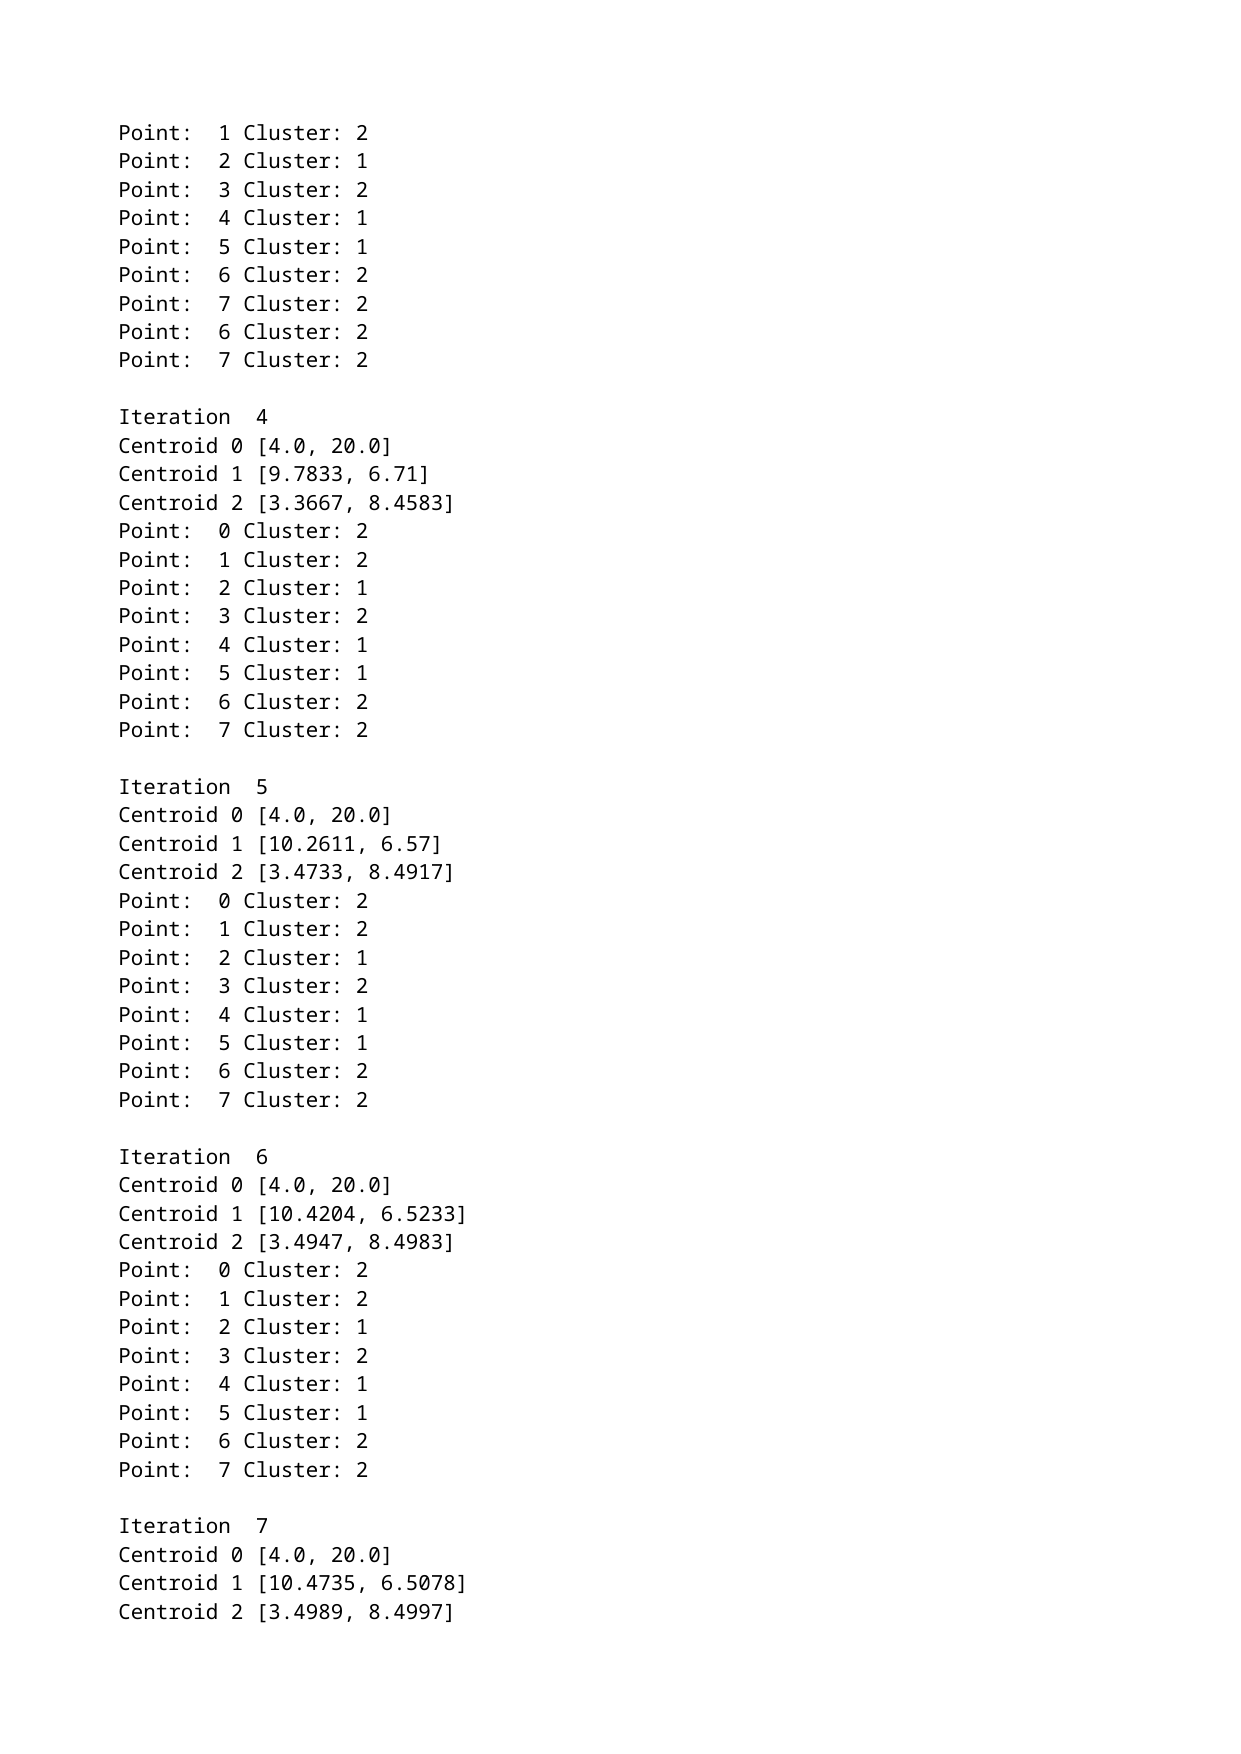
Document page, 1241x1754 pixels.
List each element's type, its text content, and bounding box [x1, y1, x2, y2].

text Iteration 7 [118, 1512, 1122, 1540]
text Point: 0 Cluster: 2 [118, 1256, 1122, 1284]
text Point: 2 Cluster: 1 [118, 147, 1122, 175]
text Point: 5 Cluster: 1 [118, 1028, 1122, 1057]
text Point: 3 Cluster: 2 [118, 1341, 1122, 1369]
text Centroid 1 [10.4204, 6.5233] [118, 1199, 1122, 1227]
text Point: 5 Cluster: 1 [118, 232, 1122, 260]
text Point: 4 Cluster: 1 [118, 1000, 1122, 1028]
text Point: 4 Cluster: 1 [118, 630, 1122, 658]
text Point: 7 Cluster: 2 [118, 1085, 1122, 1113]
text Centroid 2 [3.4733, 8.4917] [118, 857, 1122, 886]
text Iteration 4 [118, 402, 1122, 431]
text Point: 2 Cluster: 1 [118, 573, 1122, 602]
text Point: 3 Cluster: 2 [118, 602, 1122, 630]
text Point: 1 Cluster: 2 [118, 914, 1122, 943]
text Centroid 0 [4.0, 20.0] [118, 801, 1122, 829]
text Point: 1 Cluster: 2 [118, 118, 1122, 147]
text Point: 0 Cluster: 2 [118, 886, 1122, 914]
text Point: 4 Cluster: 1 [118, 203, 1122, 232]
text Point: 5 Cluster: 1 [118, 658, 1122, 687]
text Iteration 6 [118, 1142, 1122, 1170]
text Point: 7 Cluster: 2 [118, 289, 1122, 317]
text Centroid 0 [4.0, 20.0] [118, 1540, 1122, 1568]
text Point: 3 Cluster: 2 [118, 971, 1122, 1000]
text Point: 7 Cluster: 2 [118, 1455, 1122, 1483]
text Point: 6 Cluster: 2 [118, 317, 1122, 346]
text Centroid 2 [3.4947, 8.4983] [118, 1227, 1122, 1256]
text Centroid 2 [3.3667, 8.4583] [118, 488, 1122, 516]
text Point: 6 Cluster: 2 [118, 1057, 1122, 1085]
text Centroid 0 [4.0, 20.0] [118, 431, 1122, 459]
text Point: 0 Cluster: 2 [118, 516, 1122, 545]
text Point: 1 Cluster: 2 [118, 1284, 1122, 1312]
text Point: 4 Cluster: 1 [118, 1369, 1122, 1398]
text Centroid 1 [10.2611, 6.57] [118, 829, 1122, 857]
text Point: 3 Cluster: 2 [118, 175, 1122, 203]
text Point: 7 Cluster: 2 [118, 346, 1122, 374]
text Iteration 5 [118, 772, 1122, 801]
text Centroid 1 [10.4735, 6.5078] [118, 1568, 1122, 1597]
text Point: 6 Cluster: 2 [118, 260, 1122, 289]
text Point: 1 Cluster: 2 [118, 545, 1122, 573]
text Centroid 0 [4.0, 20.0] [118, 1170, 1122, 1199]
text Centroid 2 [3.4989, 8.4997] [118, 1597, 1122, 1625]
text Point: 2 Cluster: 1 [118, 1312, 1122, 1341]
text Point: 5 Cluster: 1 [118, 1398, 1122, 1426]
text Point: 6 Cluster: 2 [118, 1426, 1122, 1455]
text Point: 6 Cluster: 2 [118, 687, 1122, 715]
text Point: 7 Cluster: 2 [118, 715, 1122, 744]
text Centroid 1 [9.7833, 6.71] [118, 459, 1122, 488]
text Point: 2 Cluster: 1 [118, 943, 1122, 971]
